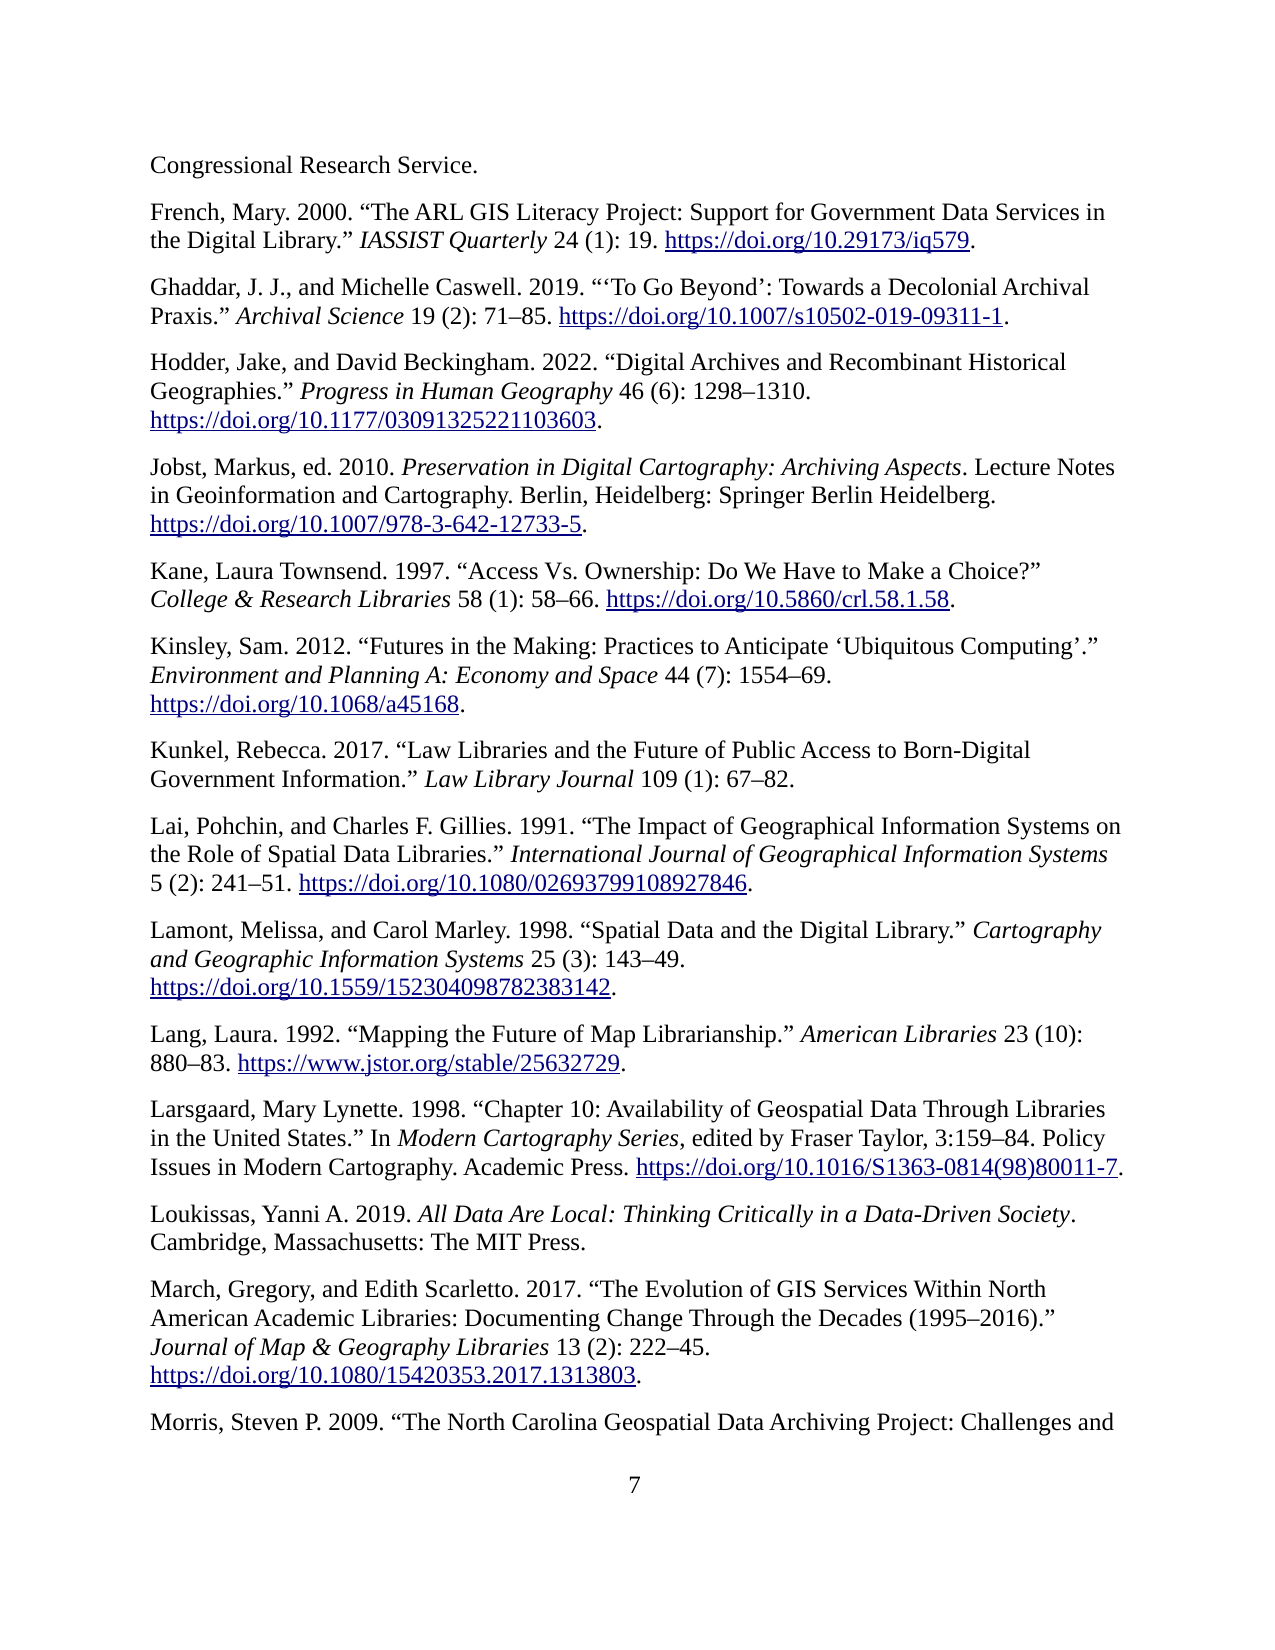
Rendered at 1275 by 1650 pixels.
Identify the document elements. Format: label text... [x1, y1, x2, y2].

text Congressional Research Service. [150, 150, 1125, 179]
text Morris, Steven P. 2009. “The North Carolina Geospatial Data Archiving Project: Challenges and [150, 1407, 1125, 1436]
text Jobst, Markus, ed. 2010. Preservation in Digital Cartography: Archiving Aspects. Lecture Notes in Geoinformation and Cartography. Berlin, Heidelberg: Springer Berlin Heidelberg. https://doi.org/10.1007/978-3-642-12733-5. [150, 452, 1125, 538]
text Kunkel, Rebecca. 2017. “Law Libraries and the Future of Public Access to Born-Digital Government Information.” Law Library Journal 109 (1): 67–82. [150, 735, 1125, 793]
text Kinsley, Sam. 2012. “Futures in the Making: Practices to Anticipate ‘Ubiquitous Computing’.” Environment and Planning A: Economy and Space 44 (7): 1554–69. https://doi.org/10.1068/a45168. [150, 631, 1125, 717]
text Larsgaard, Mary Lynette. 1998. “Chapter 10: Availability of Geospatial Data Through Libraries in the United States.” In Modern Cartography Series, edited by Fraser Taylor, 3:159–84. Policy Issues in Modern Cartography. Academic Press. https://doi.org/10.1016/S1363-0814(98)80011-7. [150, 1094, 1125, 1181]
text Loukissas, Yanni A. 2019. All Data Are Local: Thinking Critically in a Data-Driven Society. Cambridge, Massachusetts: The MIT Press. [150, 1199, 1125, 1256]
text French, Mary. 2000. “The ARL GIS Literacy Project: Support for Government Data Services in the Digital Library.” IASSIST Quarterly 24 (1): 19. https://doi.org/10.29173/iq579. [150, 197, 1125, 254]
text Lang, Laura. 1992. “Mapping the Future of Map Librarianship.” American Libraries 23 (10): 880–83. https://www.jstor.org/stable/25632729. [150, 1019, 1125, 1077]
text Lamont, Melissa, and Carol Marley. 1998. “Spatial Data and the Digital Library.” Cartography and Geographic Information Systems 25 (3): 143–49. https://doi.org/10.1559/152304098782383142. [150, 915, 1125, 1001]
text Ghaddar, J. J., and Michelle Caswell. 2019. “‘To Go Beyond’: Towards a Decolonial Archival Praxis.” Archival Science 19 (2): 71–85. https://doi.org/10.1007/s10502-019-09311-1. [150, 272, 1125, 329]
text March, Gregory, and Edith Scarletto. 2017. “The Evolution of GIS Services Within North American Academic Libraries: Documenting Change Through the Decades (1995–2016).” Journal of Map & Geography Libraries 13 (2): 222–45. https://doi.org/10.1080/15420353.2017.1313803. [150, 1274, 1125, 1389]
text Hodder, Jake, and David Beckingham. 2022. “Digital Archives and Recombinant Historical Geographies.” Progress in Human Geography 46 (6): 1298–1310. https://doi.org/10.1177/03091325221103603. [150, 347, 1125, 434]
text Kane, Laura Townsend. 1997. “Access Vs. Ownership: Do We Have to Make a Choice?” College & Research Libraries 58 (1): 58–66. https://doi.org/10.5860/crl.58.1.58. [150, 556, 1125, 613]
text Lai, Pohchin, and Charles F. Gillies. 1991. “The Impact of Geographical Information Systems on the Role of Spatial Data Libraries.” International Journal of Geographical Information Systems 5 (2): 241–51. https://doi.org/10.1080/02693799108927846. [150, 811, 1125, 897]
